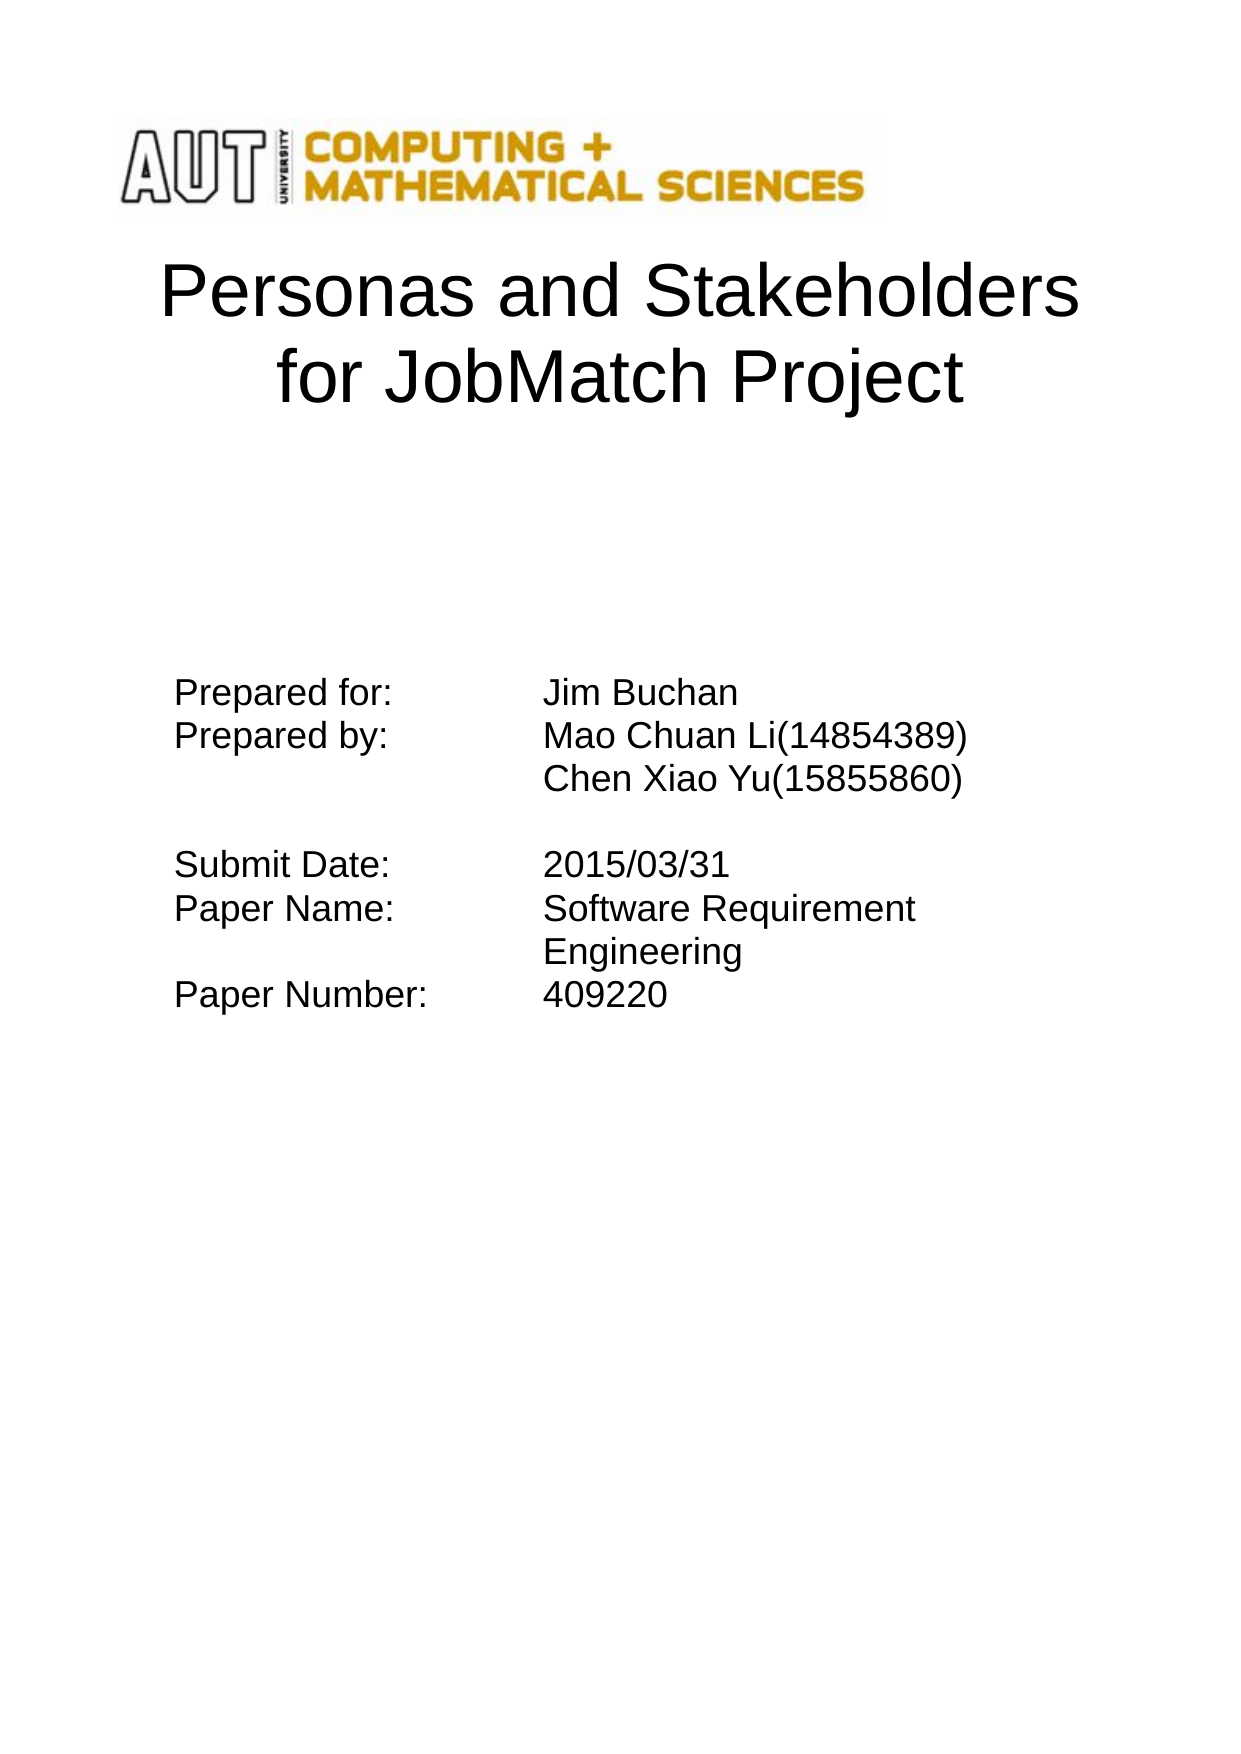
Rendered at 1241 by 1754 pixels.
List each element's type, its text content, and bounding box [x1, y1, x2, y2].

table_cell Mao Chuan Li(14854389) Chen Xiao Yu(15855860) [531, 713, 1107, 843]
picture [118, 118, 883, 217]
table_cell Prepared by: [163, 713, 531, 843]
table_header Jim Buchan [531, 670, 1107, 713]
table_cell Submit Date: [163, 843, 531, 886]
table_cell Paper Number: [163, 972, 531, 1015]
table_cell Software Requirement Engineering [531, 886, 1107, 972]
table_cell 2015/03/31 [531, 843, 1107, 886]
table_cell Paper Name: [163, 886, 531, 972]
table_cell 409220 [531, 972, 1107, 1015]
table_header Prepared for: [163, 670, 531, 713]
text Personas and Stakeholders for JobMatch Project [118, 246, 1122, 418]
